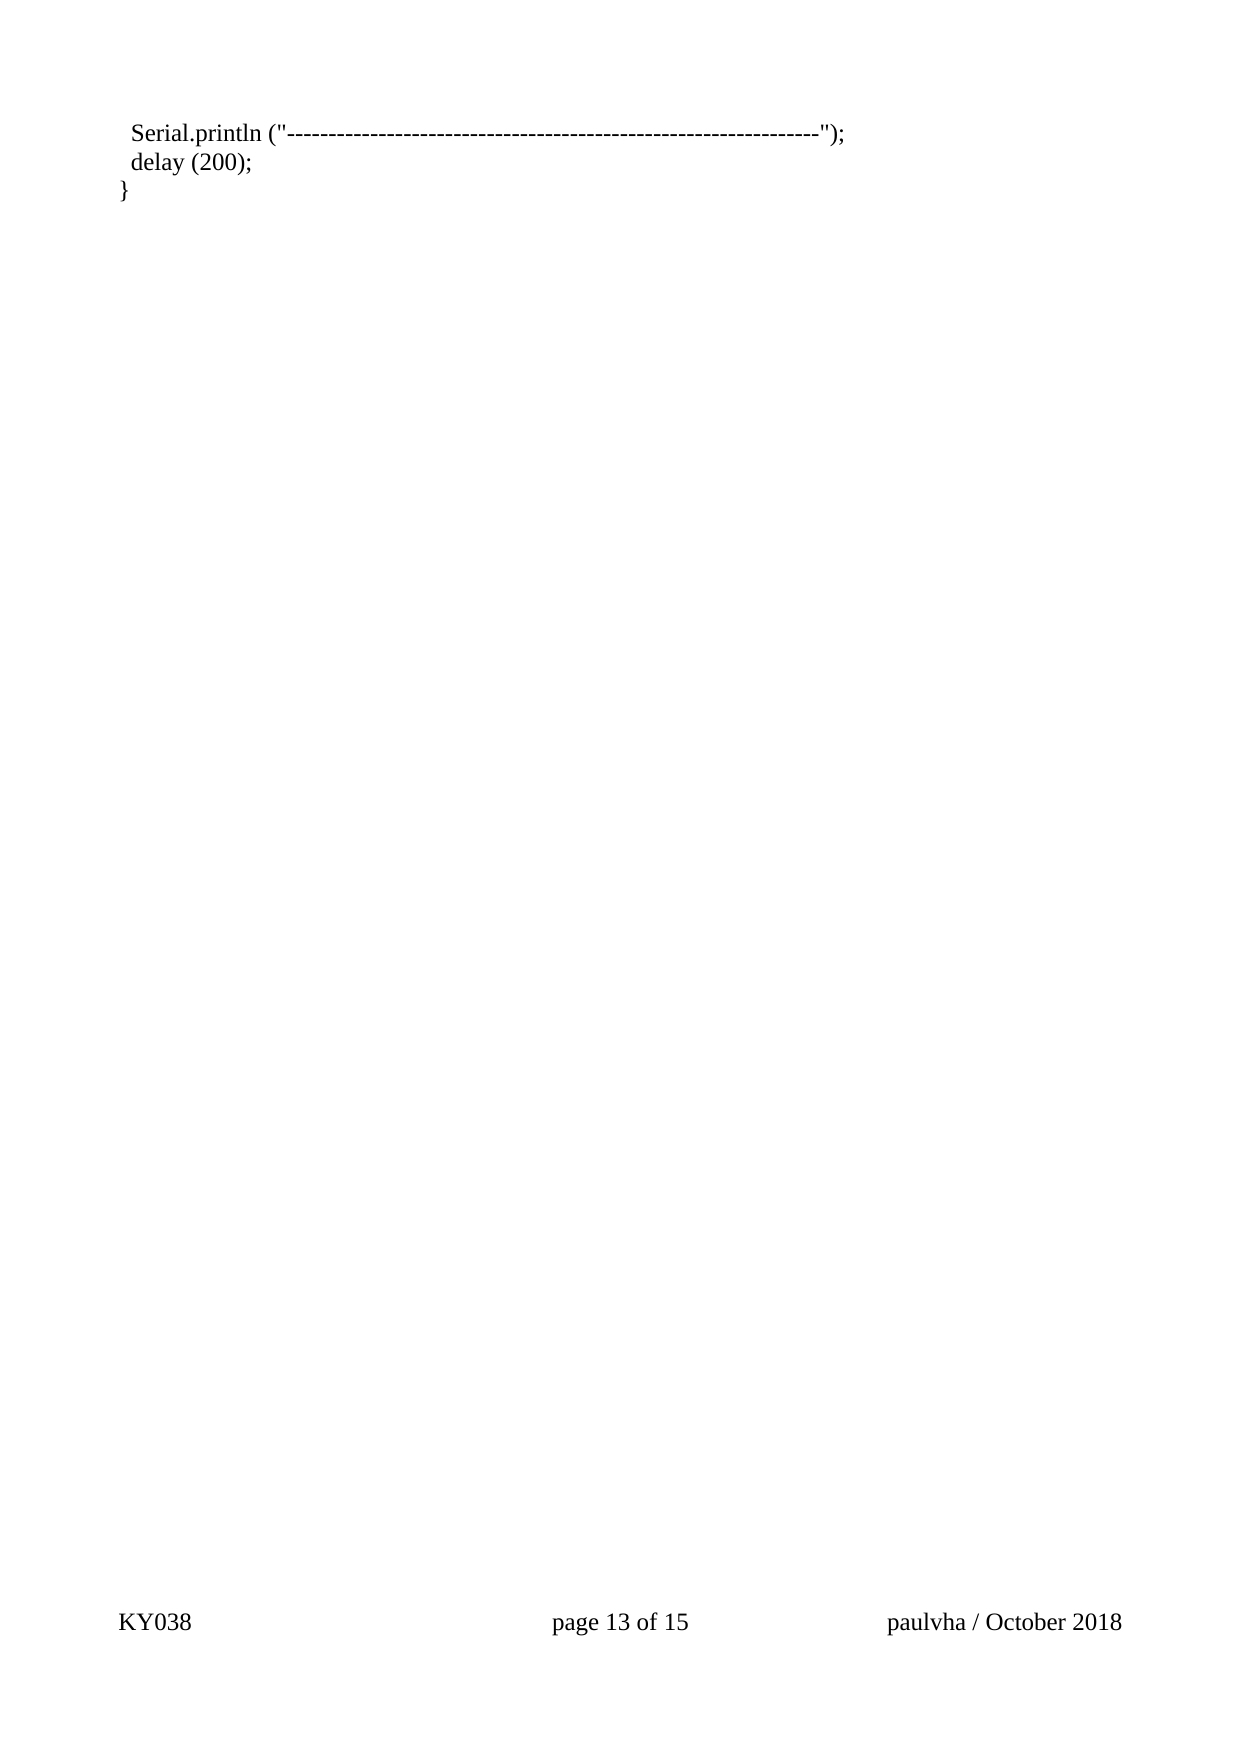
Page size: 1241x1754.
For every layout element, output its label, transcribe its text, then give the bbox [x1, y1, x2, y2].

text } [118, 176, 1122, 204]
text delay (200); [118, 147, 1122, 176]
text Serial.println ("----------------------------------------------------------------"); [118, 118, 1122, 147]
